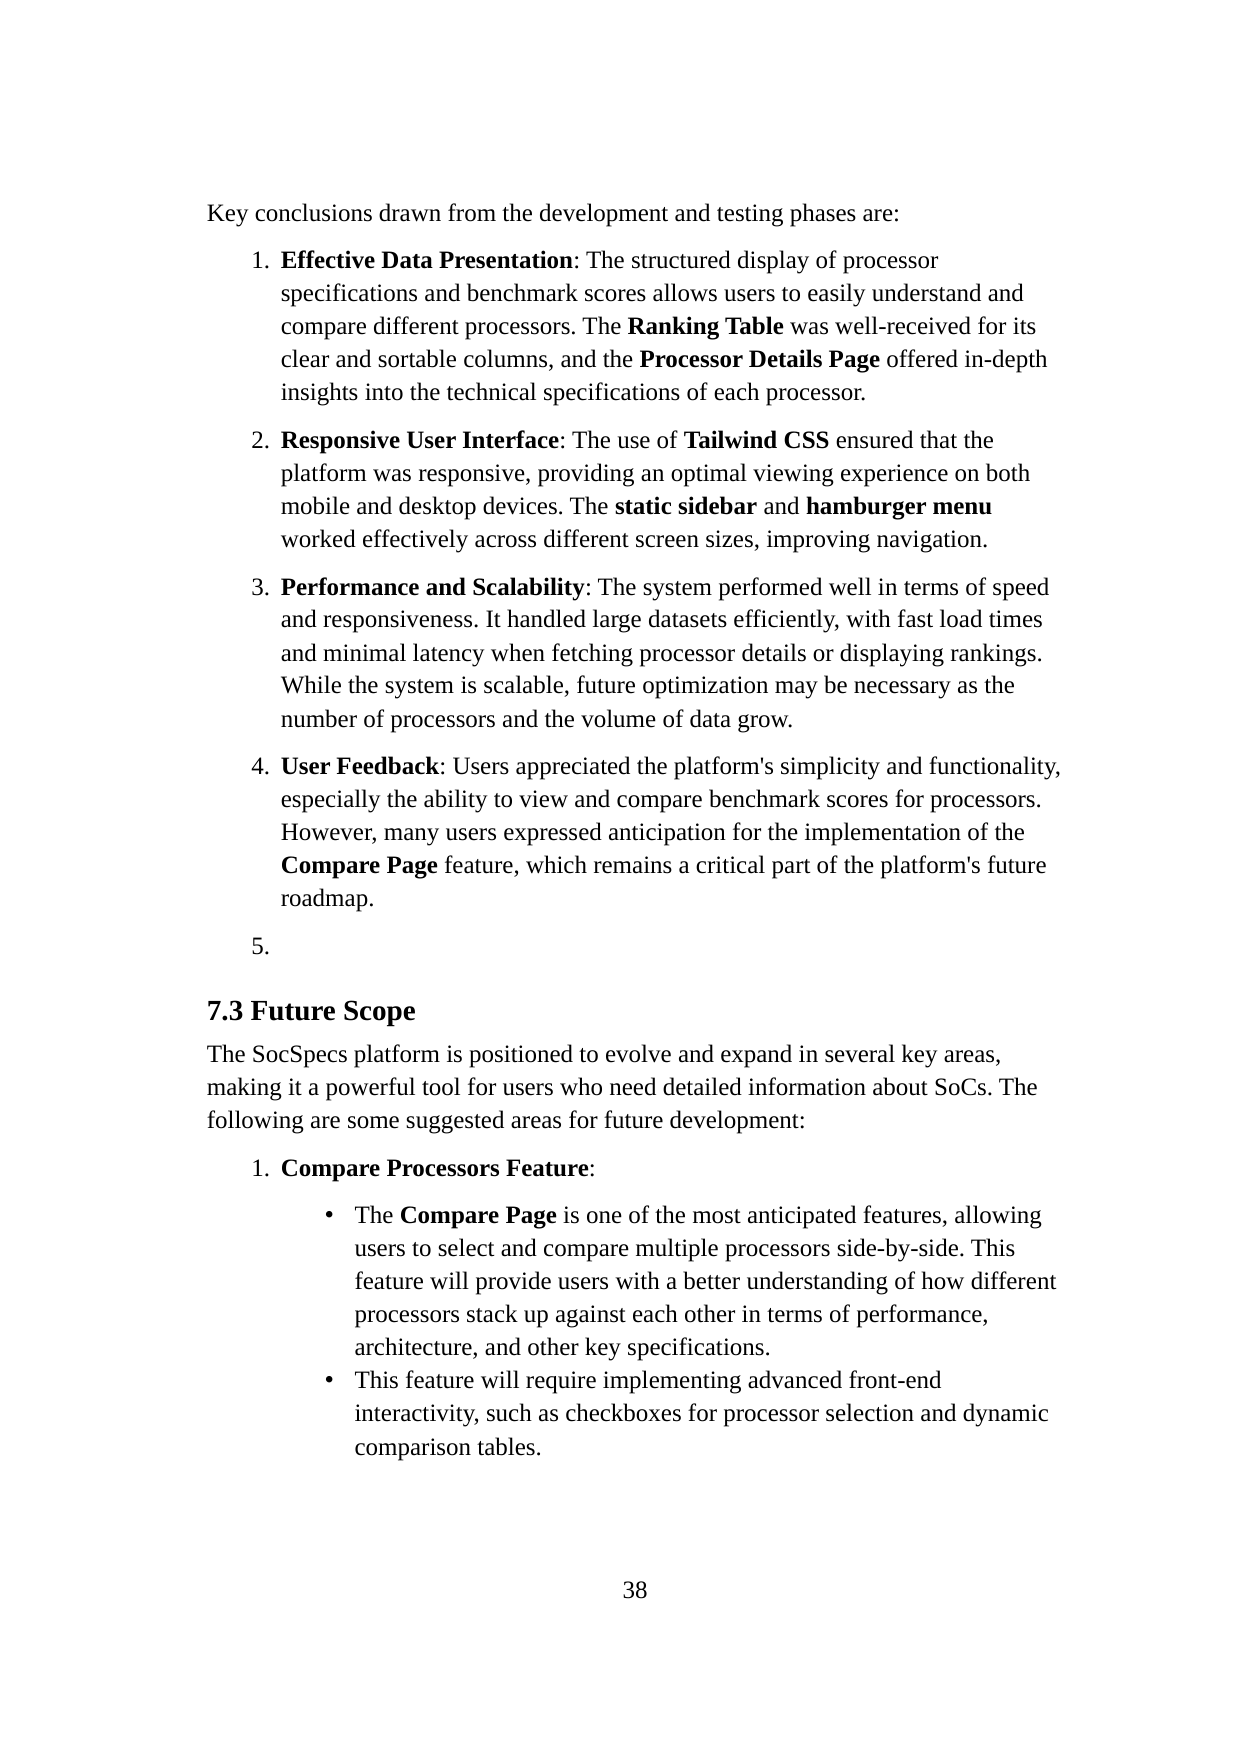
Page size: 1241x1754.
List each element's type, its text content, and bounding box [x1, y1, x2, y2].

subtitle 7.3 Future Scope [207, 993, 1063, 1027]
list This feature will require implementing advanced front-end interactivity, such as checkboxes for processor selection and dynamic comparison tables. [325, 1366, 1063, 1460]
list Compare Processors Feature: [251, 1153, 1063, 1182]
list Effective Data Presentation: The structured display of processor specifications and benchmark scores allows users to easily understand and compare different processors. The Ranking Table was well-received for its clear and sortable columns, and the Processor Details Page offered in-depth insights into the technical specifications of each processor. [251, 245, 1063, 406]
list User Feedback: Users appreciated the platform's simplicity and functionality, especially the ability to view and compare benchmark scores for processors. However, many users expressed anticipation for the implementation of the Compare Page feature, which remains a critical part of the platform's future roadmap. [251, 751, 1063, 912]
list Performance and Scalability: The system performed well in terms of speed and responsiveness. It handled large datasets efficiently, with fast load times and minimal latency when fetching processor details or displaying rankings. While the system is scalable, future optimization may be necessary as the number of processors and the volume of data grow. [251, 572, 1063, 732]
text Key conclusions drawn from the development and testing phases are: [207, 198, 1063, 226]
list The Compare Page is one of the most anticipated features, allowing users to select and compare multiple processors side-by-side. This feature will provide users with a better understanding of how different processors stack up against each other in terms of performance, architecture, and other key specifications. [325, 1200, 1063, 1361]
list Responsive User Interface: The use of Tailwind CSS ensured that the platform was responsive, providing an optimal viewing experience on both mobile and desktop devices. The static sidebar and hamburger menu worked effectively across different screen sizes, improving navigation. [251, 425, 1063, 553]
text The SocSpecs platform is positioned to evolve and expand in several key areas, making it a powerful tool for users who need detailed information about SoCs. The following are some suggested areas for future development: [207, 1039, 1063, 1134]
